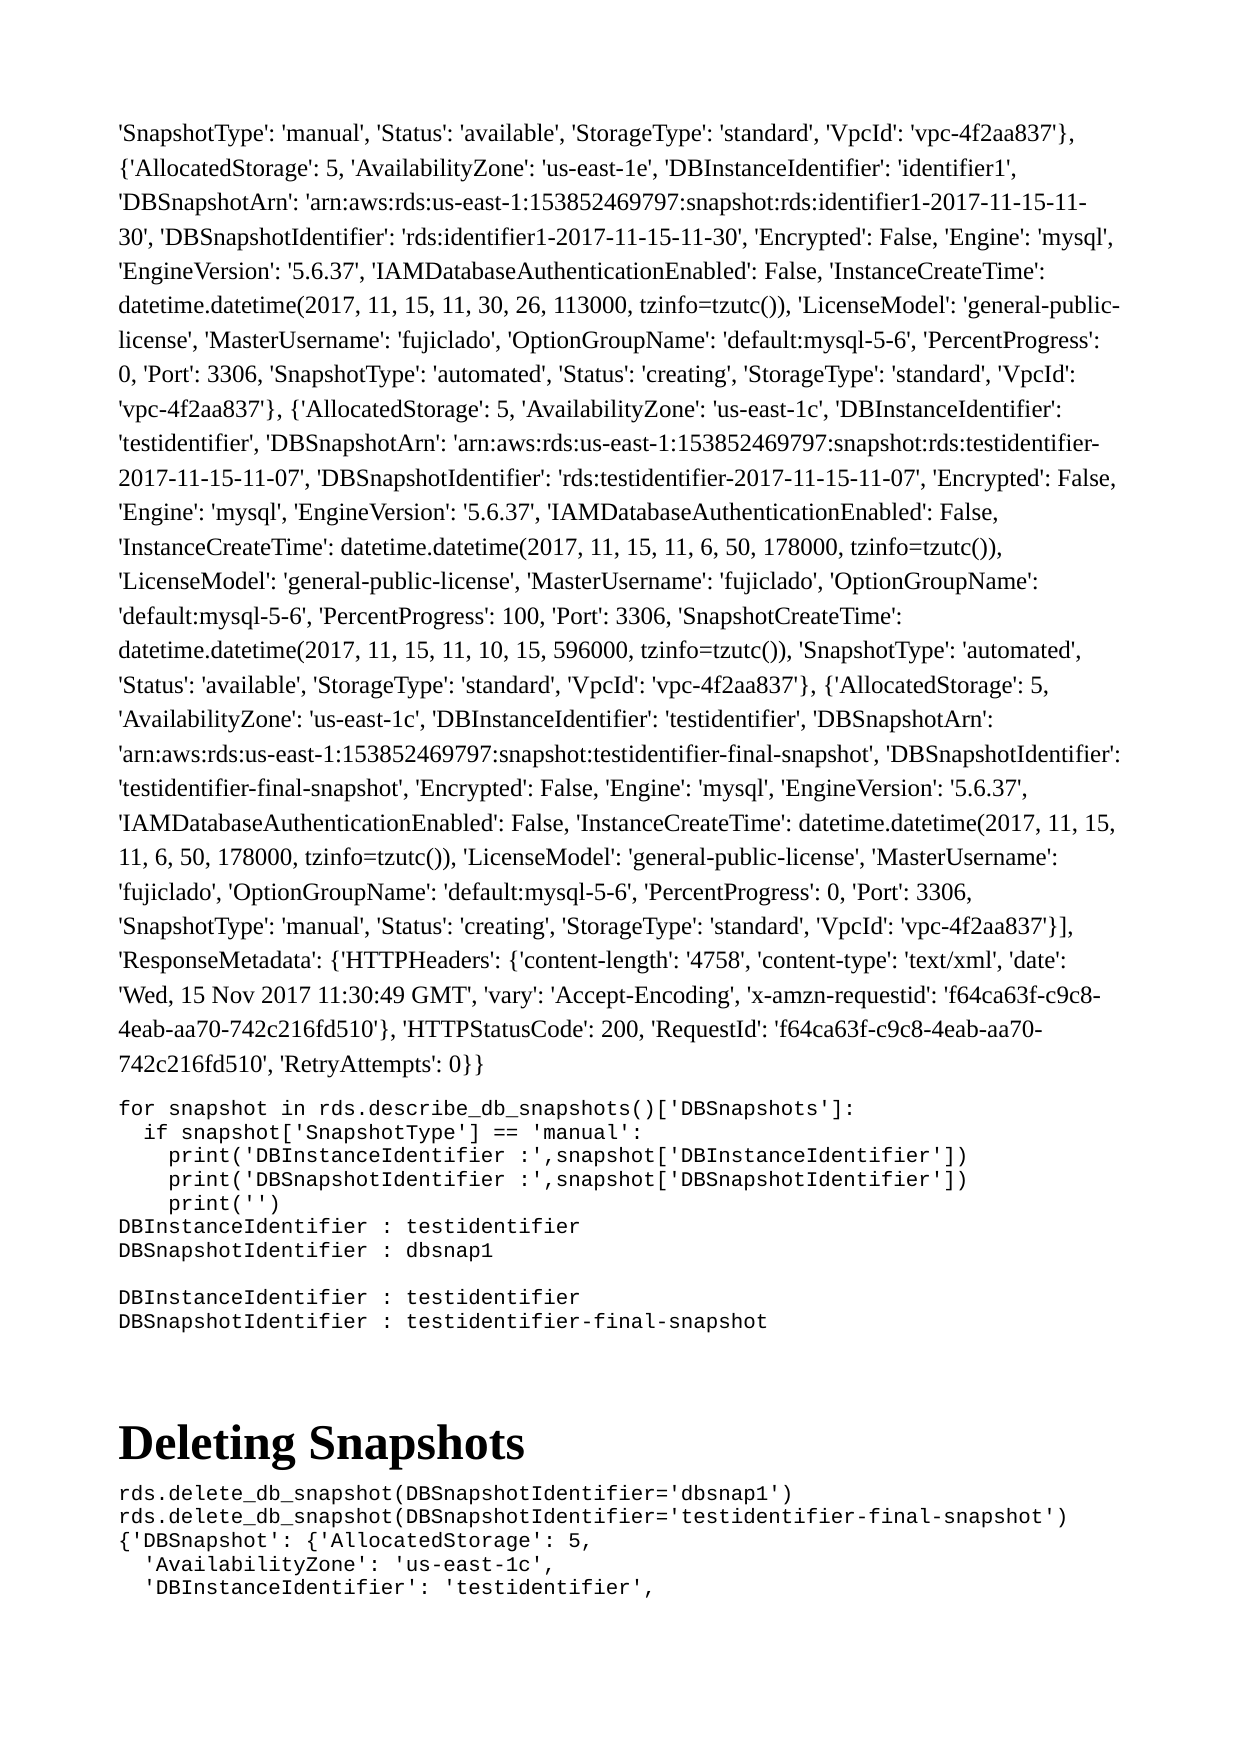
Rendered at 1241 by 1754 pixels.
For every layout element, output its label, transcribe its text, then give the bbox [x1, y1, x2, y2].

subtitle Deleting Snapshots [118, 1413, 1122, 1470]
text DBInstanceIdentifier : testidentifier [118, 1287, 1122, 1311]
text DBInstanceIdentifier : testidentifier [118, 1216, 1122, 1240]
text print('DBInstanceIdentifier :',snapshot['DBInstanceIdentifier']) [118, 1145, 1122, 1169]
text DBSnapshotIdentifier : testidentifier-final-snapshot [118, 1311, 1122, 1334]
text rds.delete_db_snapshot(DBSnapshotIdentifier='testidentifier-final-snapshot') [118, 1506, 1122, 1530]
text {'DBSnapshot': {'AllocatedStorage': 5, [118, 1530, 1122, 1554]
text 'SnapshotType': 'manual', 'Status': 'available', 'StorageType': 'standard', 'VpcId': 'vpc-4f2aa837'}, {'AllocatedStorage': 5, 'AvailabilityZone': 'us-east-1e', 'DBInstanceIdentifier': 'identifier1', 'DBSnapshotArn': 'arn:aws:rds:us-east-1:153852469797:snapshot:rds:identifier1-2017-11-15-11-30', 'DBSnapshotIdentifier': 'rds:identifier1-2017-11-15-11-30', 'Encrypted': False, 'Engine': 'mysql', 'EngineVersion': '5.6.37', 'IAMDatabaseAuthenticationEnabled': False, 'InstanceCreateTime': datetime.datetime(2017, 11, 15, 11, 30, 26, 113000, tzinfo=tzutc()), 'LicenseModel': 'general-public-license', 'MasterUsername': 'fujiclado', 'OptionGroupName': 'default:mysql-5-6', 'PercentProgress': 0, 'Port': 3306, 'SnapshotType': 'automated', 'Status': 'creating', 'StorageType': 'standard', 'VpcId': 'vpc-4f2aa837'}, {'AllocatedStorage': 5, 'AvailabilityZone': 'us-east-1c', 'DBInstanceIdentifier': 'testidentifier', 'DBSnapshotArn': 'arn:aws:rds:us-east-1:153852469797:snapshot:rds:testidentifier-2017-11-15-11-07', 'DBSnapshotIdentifier': 'rds:testidentifier-2017-11-15-11-07', 'Encrypted': False, 'Engine': 'mysql', 'EngineVersion': '5.6.37', 'IAMDatabaseAuthenticationEnabled': False, 'InstanceCreateTime': datetime.datetime(2017, 11, 15, 11, 6, 50, 178000, tzinfo=tzutc()), 'LicenseModel': 'general-public-license', 'MasterUsername': 'fujiclado', 'OptionGroupName': 'default:mysql-5-6', 'PercentProgress': 100, 'Port': 3306, 'SnapshotCreateTime': datetime.datetime(2017, 11, 15, 11, 10, 15, 596000, tzinfo=tzutc()), 'SnapshotType': 'automated', 'Status': 'available', 'StorageType': 'standard', 'VpcId': 'vpc-4f2aa837'}, {'AllocatedStorage': 5, 'AvailabilityZone': 'us-east-1c', 'DBInstanceIdentifier': 'testidentifier', 'DBSnapshotArn': 'arn:aws:rds:us-east-1:153852469797:snapshot:testidentifier-final-snapshot', 'DBSnapshotIdentifier': 'testidentifier-final-snapshot', 'Encrypted': False, 'Engine': 'mysql', 'EngineVersion': '5.6.37', 'IAMDatabaseAuthenticationEnabled': False, 'InstanceCreateTime': datetime.datetime(2017, 11, 15, 11, 6, 50, 178000, tzinfo=tzutc()), 'LicenseModel': 'general-public-license', 'MasterUsername': 'fujiclado', 'OptionGroupName': 'default:mysql-5-6', 'PercentProgress': 0, 'Port': 3306, 'SnapshotType': 'manual', 'Status': 'creating', 'StorageType': 'standard', 'VpcId': 'vpc-4f2aa837'}], 'ResponseMetadata': {'HTTPHeaders': {'content-length': '4758', 'content-type': 'text/xml', 'date': 'Wed, 15 Nov 2017 11:30:49 GMT', 'vary': 'Accept-Encoding', 'x-amzn-requestid': 'f64ca63f-c9c8-4eab-aa70-742c216fd510'}, 'HTTPStatusCode': 200, 'RequestId': 'f64ca63f-c9c8-4eab-aa70-742c216fd510', 'RetryAttempts': 0}} [118, 118, 1122, 1078]
text for snapshot in rds.describe_db_snapshots()['DBSnapshots']: [118, 1098, 1122, 1122]
text rds.delete_db_snapshot(DBSnapshotIdentifier='dbsnap1') [118, 1483, 1122, 1506]
text DBSnapshotIdentifier : dbsnap1 [118, 1240, 1122, 1264]
text if snapshot['SnapshotType'] == 'manual': [118, 1122, 1122, 1145]
text 'DBInstanceIdentifier': 'testidentifier', [118, 1577, 1122, 1601]
text print('DBSnapshotIdentifier :',snapshot['DBSnapshotIdentifier']) [118, 1169, 1122, 1193]
text print('') [118, 1193, 1122, 1216]
text 'AvailabilityZone': 'us-east-1c', [118, 1554, 1122, 1577]
